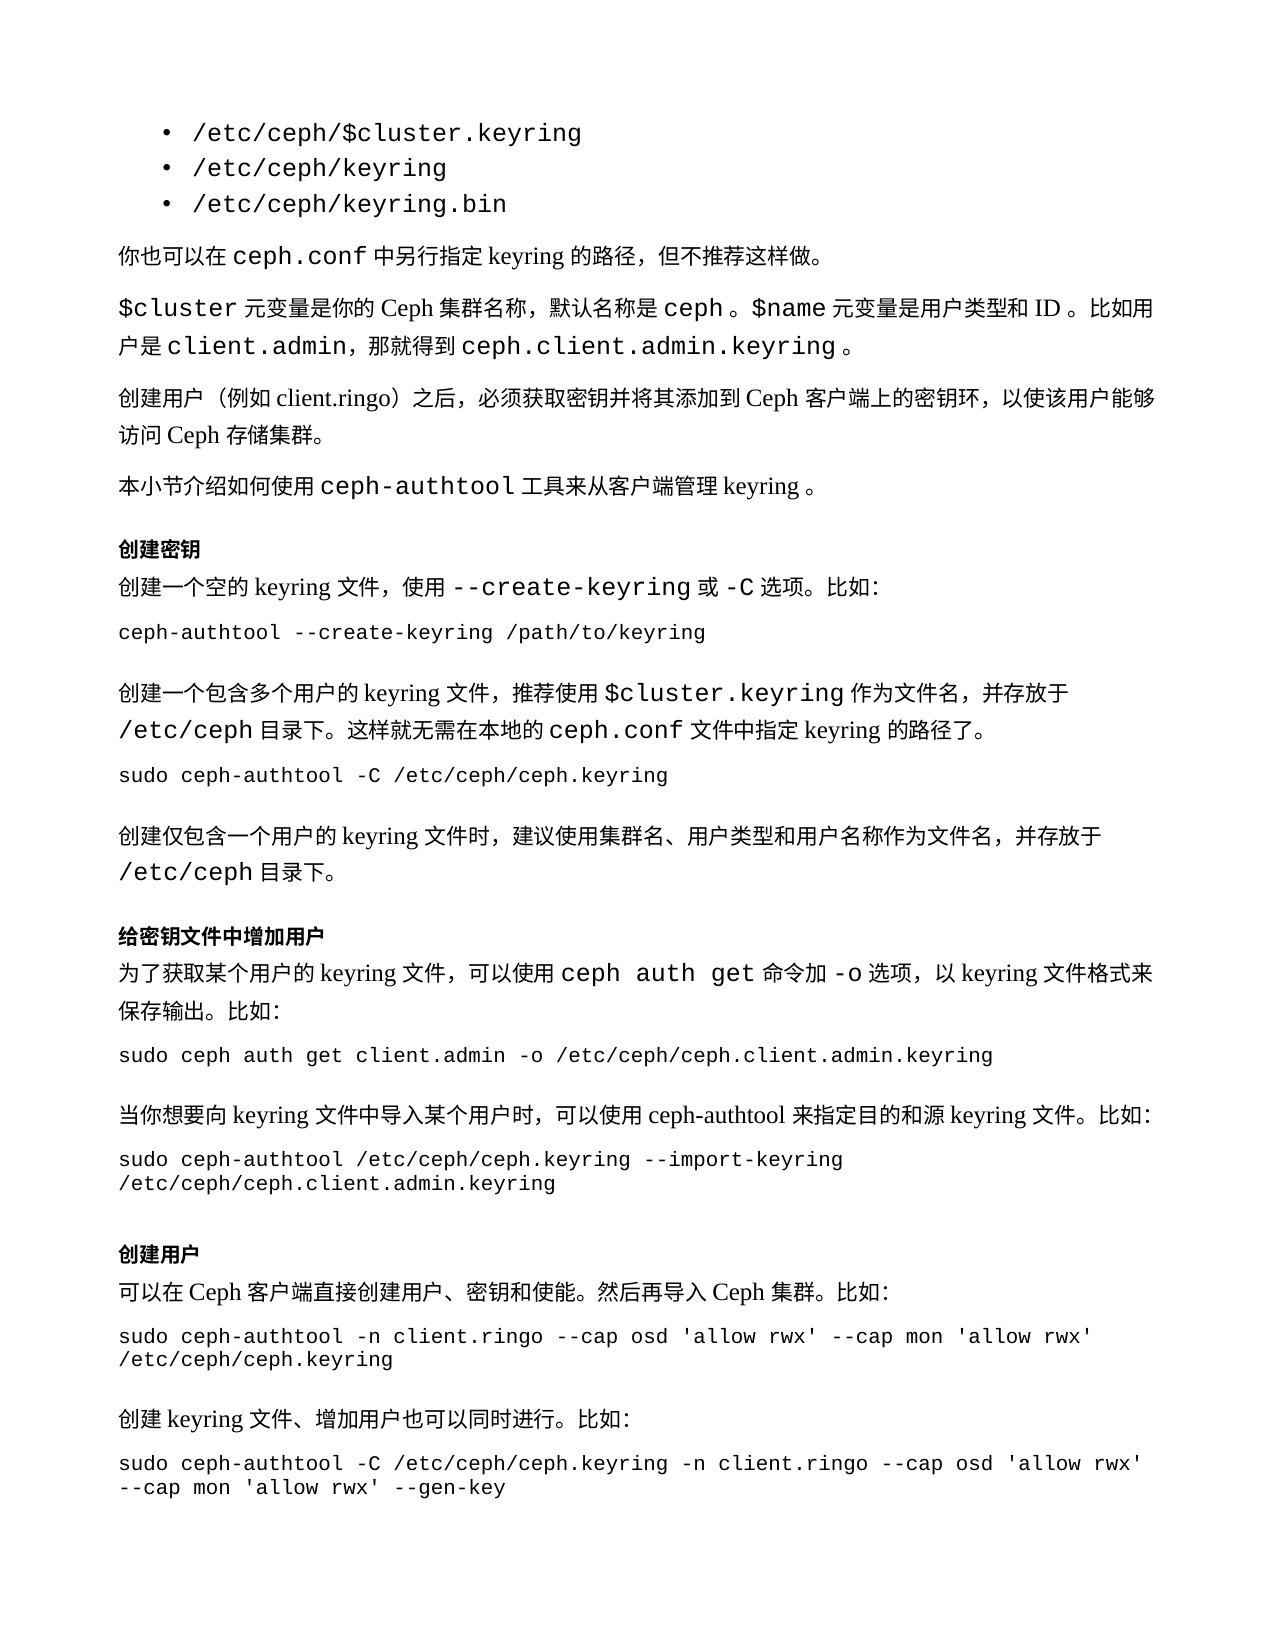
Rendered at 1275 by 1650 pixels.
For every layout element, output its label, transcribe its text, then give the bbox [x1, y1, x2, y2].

list /etc/ceph/$cluster.keyring [162, 118, 1157, 149]
text sudo ceph auth get client.admin -o /etc/ceph/ceph.client.admin.keyring [118, 1045, 1157, 1068]
text 创建仅包含一个用户的 keyring 文件时，建议使用集群名、用户类型和用户名称作为文件名，并存放于 /etc/ceph 目录下。 [118, 819, 1157, 888]
text $cluster 元变量是你的 Ceph 集群名称，默认名称是 ceph 。$name 元变量是用户类型和 ID 。比如用户是 client.admin，那就得到 ceph.client.admin.keyring 。 [118, 291, 1157, 362]
text 本小节介绍如何使用 ceph-authtool 工具来从客户端管理 keyring 。 [118, 469, 1157, 502]
text 你也可以在 ceph.conf 中另行指定 keyring 的路径，但不推荐这样做。 [118, 239, 1157, 272]
text 可以在 Ceph 客户端直接创建用户、密钥和使能。然后再导入 Ceph 集群。比如： [118, 1275, 1157, 1306]
text 创建一个空的 keyring 文件，使用 --create-keyring 或 -C 选项。比如： [118, 570, 1157, 603]
text sudo ceph-authtool -C /etc/ceph/ceph.keyring -n client.ringo --cap osd 'allow rwx' --cap mon 'allow rwx' --gen-key [118, 1453, 1157, 1501]
subtitle 给密钥文件中增加用户 [118, 920, 1157, 950]
list /etc/ceph/keyring [162, 153, 1157, 184]
text 为了获取某个用户的 keyring 文件，可以使用 ceph auth get 命令加 -o 选项，以 keyring 文件格式来保存输出。比如： [118, 956, 1157, 1026]
list /etc/ceph/keyring.bin [162, 189, 1157, 220]
text 当你想要向 keyring 文件中导入某个用户时，可以使用 ceph-authtool 来指定目的和源 keyring 文件。比如： [118, 1098, 1157, 1130]
text 创建一个包含多个用户的 keyring 文件，推荐使用 $cluster.keyring 作为文件名，并存放于 /etc/ceph 目录下。这样就无需在本地的 ceph.conf 文件中指定 keyring 的路径了。 [118, 676, 1157, 746]
text ceph-authtool --create-keyring /path/to/keyring [118, 622, 1157, 646]
text sudo ceph-authtool -C /etc/ceph/ceph.keyring [118, 766, 1157, 789]
text sudo ceph-authtool /etc/ceph/ceph.keyring --import-keyring /etc/ceph/ceph.client.admin.keyring [118, 1149, 1157, 1196]
text sudo ceph-authtool -n client.ringo --cap osd 'allow rwx' --cap mon 'allow rwx' /etc/ceph/ceph.keyring [118, 1326, 1157, 1373]
subtitle 创建用户 [118, 1238, 1157, 1268]
text 创建 keyring 文件、增加用户也可以同时进行。比如： [118, 1402, 1157, 1434]
text 创建用户（例如 client.ringo）之后，必须获取密钥并将其添加到 Ceph 客户端上的密钥环，以使该用户能够访问 Ceph 存储集群。 [118, 381, 1157, 449]
subtitle 创建密钥 [118, 533, 1157, 564]
